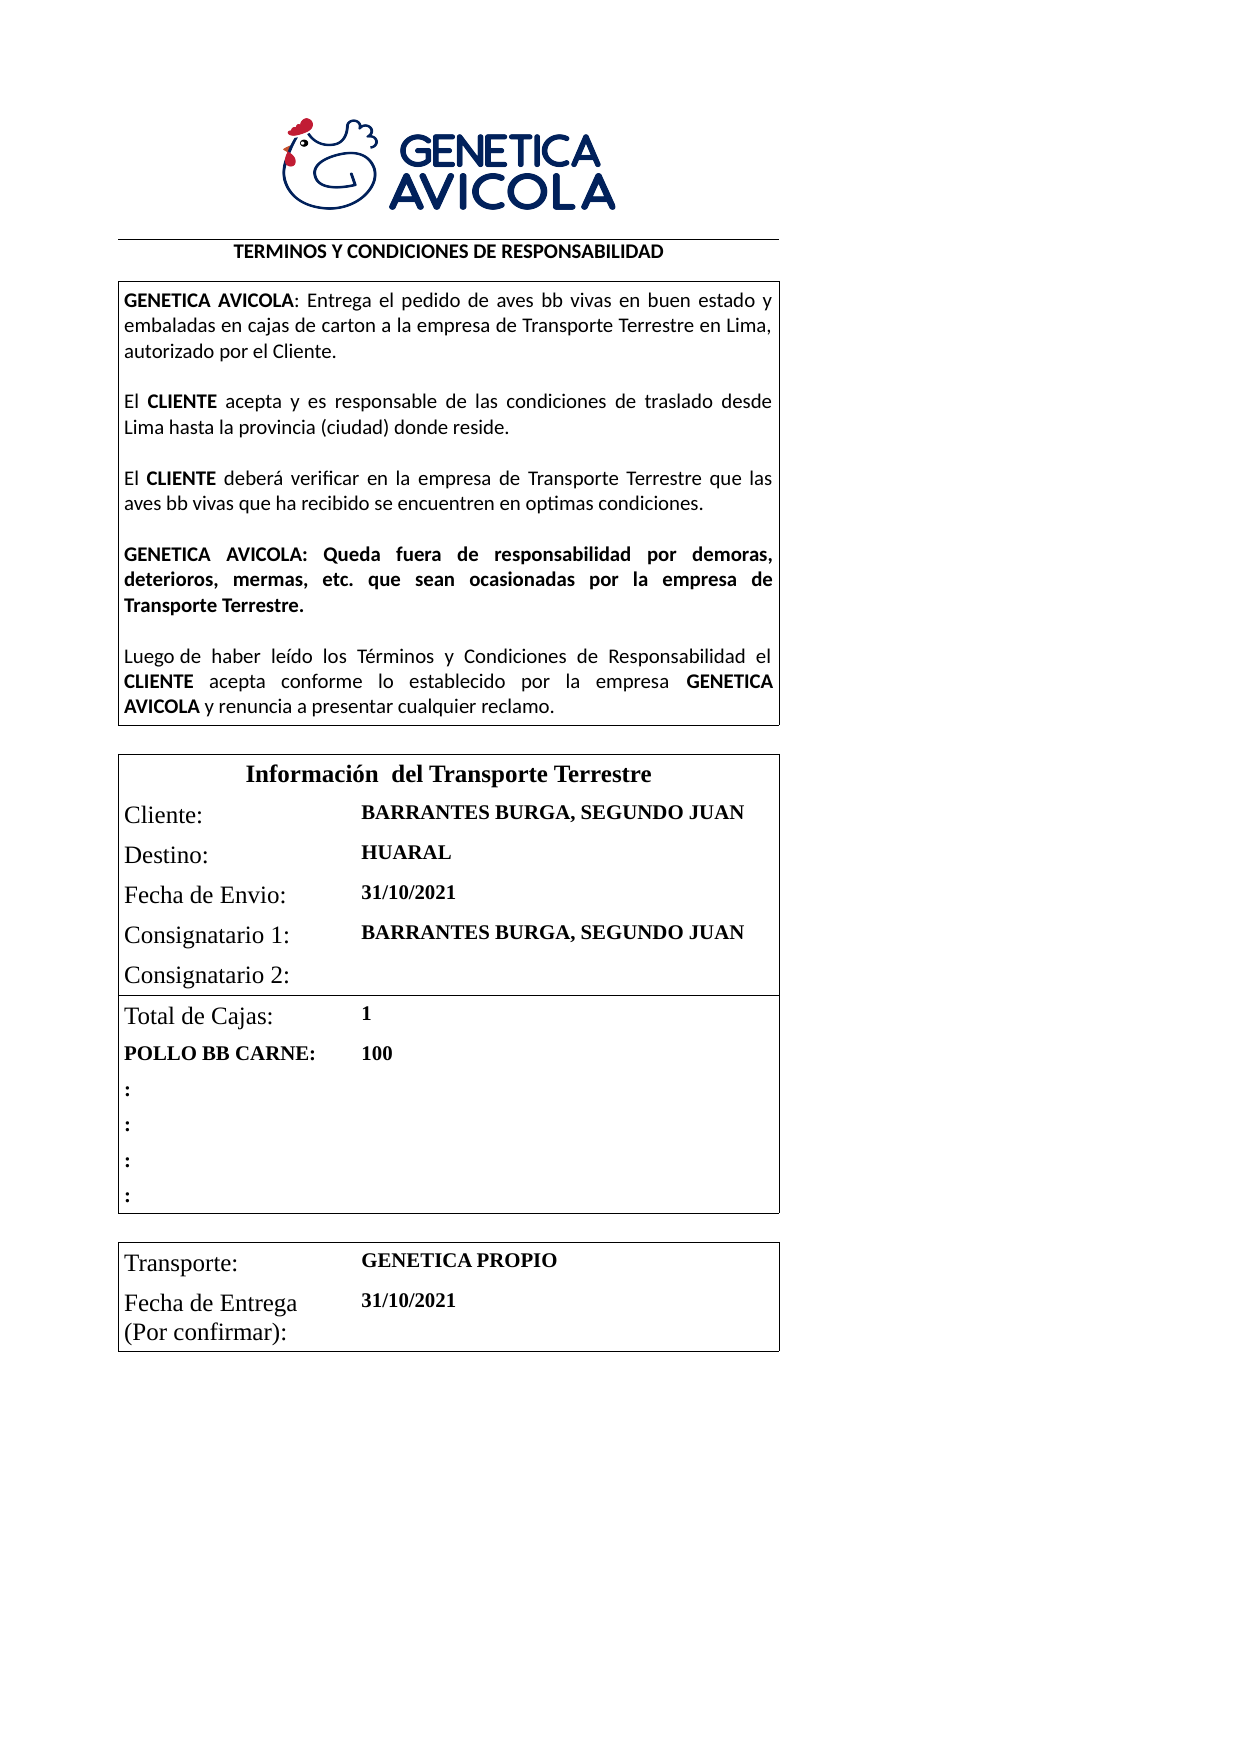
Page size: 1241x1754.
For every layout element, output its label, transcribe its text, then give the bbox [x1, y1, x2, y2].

table_cell HUARAL [356, 834, 779, 874]
table_cell 1 [356, 996, 779, 1035]
picture [282, 118, 616, 210]
table_cell [356, 955, 779, 995]
table_cell : [119, 1142, 356, 1177]
table_cell [356, 1142, 779, 1177]
table_cell [118, 1214, 356, 1242]
table_cell Cliente: [119, 794, 356, 834]
table_cell Fecha de Entrega (Por confirmar): [119, 1282, 356, 1351]
table_cell Destino: [119, 834, 356, 874]
table_cell GENETICA AVICOLA: Entrega el pedido de aves bb vivas en buen estado y embaladas en cajas de carton a la empresa de Transporte Terrestre en Lima, autorizado por el Cliente. El CLIENTE acepta y es responsable de las condiciones de traslado desde Lima hasta la provincia (ciudad) donde reside. El CLIENTE deberá verificar en la empresa de Transporte Terrestre que las aves bb vivas que ha recibido se encuentren en optimas condiciones. GENETICA AVICOLA: Queda fuera de responsabilidad por demoras, deterioros, mermas, etc. que sean ocasionadas por la empresa de Transporte Terrestre. Luego de haber leído los Términos y Condiciones de Responsabilidad el CLIENTE acepta conforme lo establecido por la empresa GENETICA AVICOLA y renuncia a presentar cualquier reclamo. [119, 282, 779, 725]
table_cell Consignatario 2: [119, 955, 356, 995]
table_cell : [119, 1178, 356, 1213]
table_cell Transporte: [119, 1243, 356, 1282]
table_header TERMINOS Y CONDICIONES DE RESPONSABILIDAD [118, 240, 779, 281]
table_cell BARRANTES BURGA, SEGUNDO JUAN [356, 915, 779, 955]
table_cell BARRANTES BURGA, SEGUNDO JUAN [356, 794, 779, 834]
table_cell Fecha de Envio: [119, 874, 356, 914]
table_cell [356, 1106, 779, 1142]
table_cell POLLO BB CARNE: [119, 1035, 356, 1071]
table_cell GENETICA PROPIO [356, 1243, 779, 1282]
table_cell 31/10/2021 [356, 874, 779, 914]
table_cell 100 [356, 1035, 779, 1071]
table_cell [356, 1071, 779, 1106]
table_header Información del Transporte Terrestre [119, 755, 779, 794]
table_cell : [119, 1106, 356, 1142]
table_cell [356, 1178, 779, 1213]
table_cell Consignatario 1: [119, 915, 356, 955]
table_cell 31/10/2021 [356, 1282, 779, 1351]
table_cell [356, 1214, 779, 1242]
table_cell Total de Cajas: [119, 996, 356, 1035]
table_cell : [119, 1071, 356, 1106]
